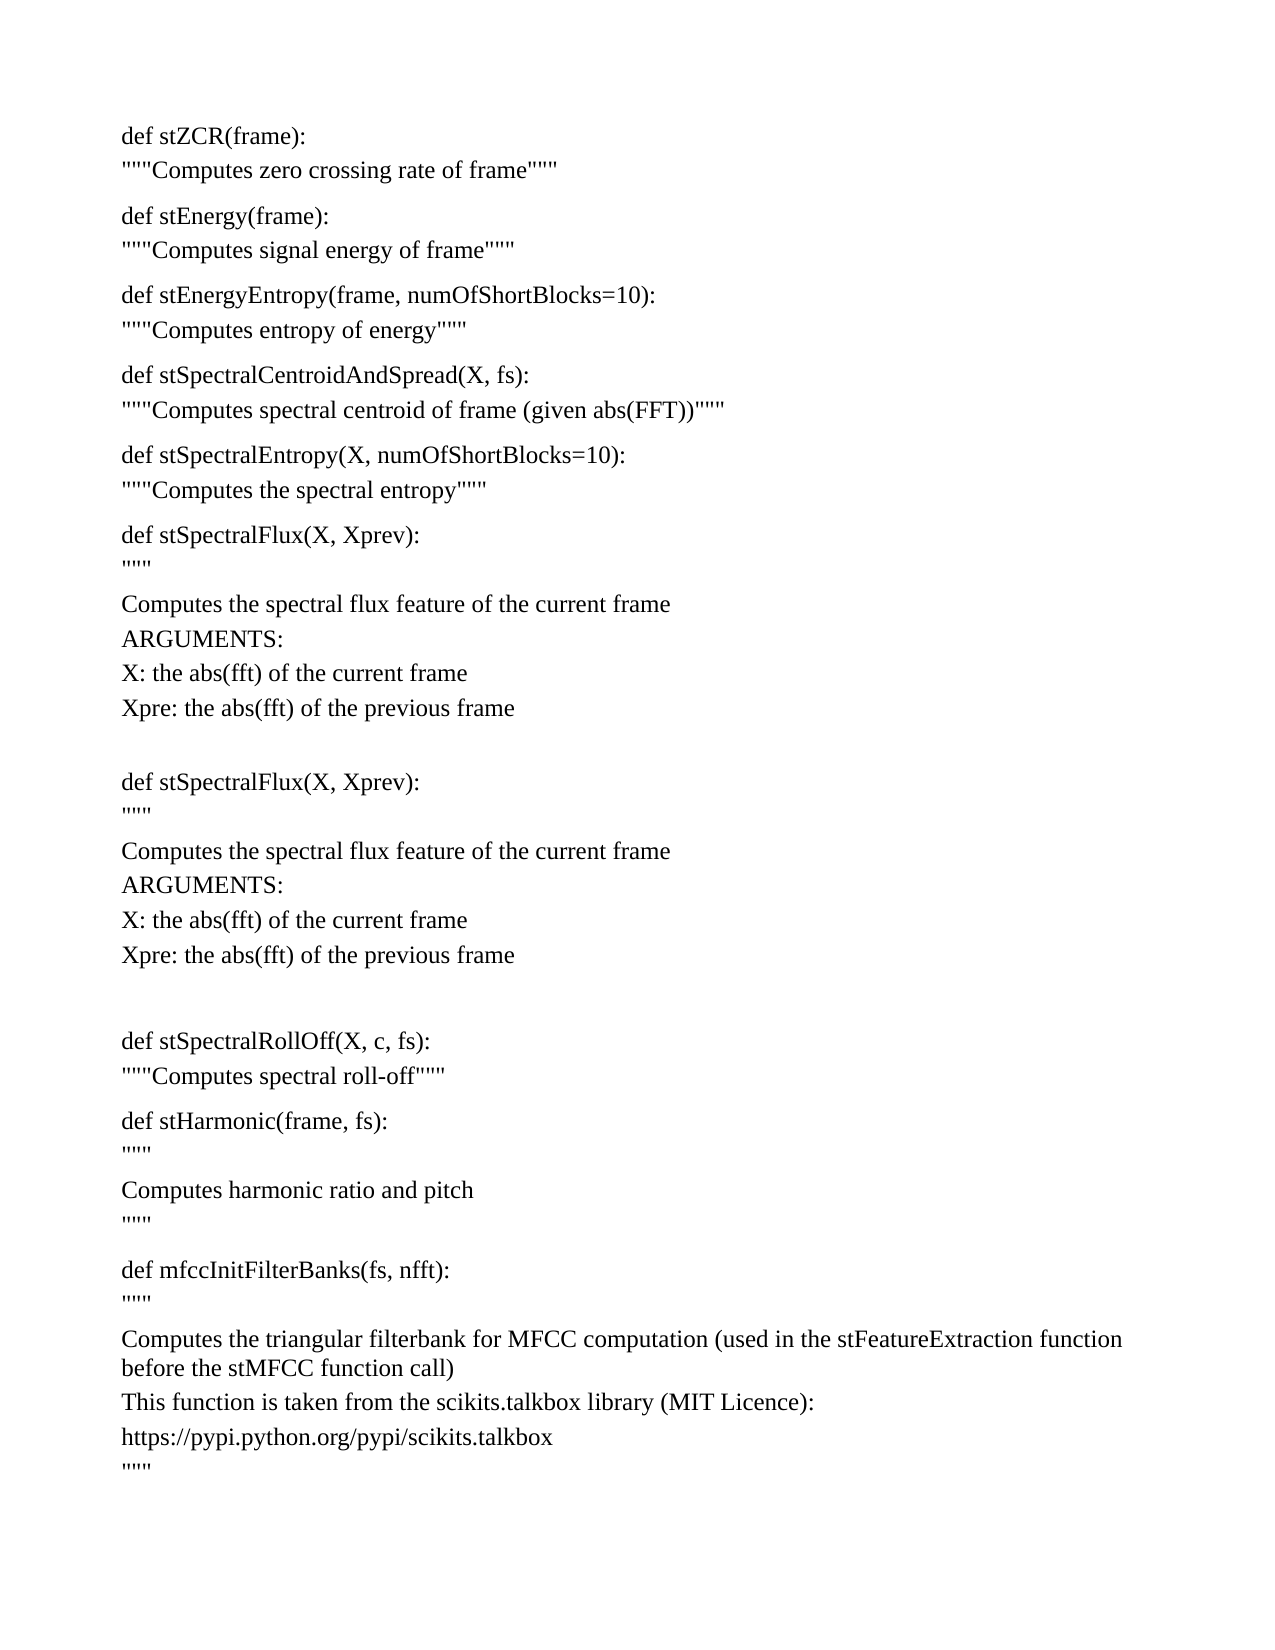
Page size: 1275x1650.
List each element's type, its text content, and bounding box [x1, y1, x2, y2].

table_cell Computes the triangular filterbank for MFCC computation (used in the stFeatureExtraction function before the stMFCC function call) [118, 1321, 1157, 1384]
table_header """Computes entropy of energy""" [118, 312, 481, 347]
table_header """ [118, 1207, 168, 1241]
table_header def stEnergy(frame): [118, 198, 342, 232]
table_header """Computes zero crossing rate of frame""" [118, 153, 571, 187]
table_header Xpre: the abs(fft) of the previous frame [118, 690, 525, 724]
table_header [118, 506, 136, 517]
table_cell ARGUMENTS: [118, 621, 682, 655]
table_header [118, 347, 136, 357]
table_header Xpre: the abs(fft) of the previous frame [118, 937, 525, 971]
table_header def stSpectralCentroidAndSpread(X, fs): [118, 358, 543, 392]
table_cell """ [118, 552, 682, 586]
table_header """ [118, 1454, 168, 1488]
table_header def stSpectralFlux(X, Xprev): [118, 517, 682, 552]
table_cell """ [118, 799, 682, 833]
table_cell https://pypi.python.org/pypi/scikits.talkbox [118, 1419, 1157, 1454]
table_header def stSpectralRollOff(X, c, fs): [118, 1023, 444, 1058]
table_cell X: the abs(fft) of the current frame [118, 655, 682, 690]
table_header [118, 971, 136, 982]
table_cell Computes the spectral flux feature of the current frame [118, 833, 682, 868]
table_cell Computes the spectral flux feature of the current frame [118, 586, 682, 621]
table_cell ARGUMENTS: [118, 868, 682, 902]
table_header def mfccInitFilterBanks(fs, nfft): [118, 1252, 1157, 1287]
table_header [118, 753, 136, 764]
table_header [118, 187, 136, 198]
table_cell This function is taken from the scikits.talkbox library (MIT Licence): [118, 1385, 1157, 1419]
table_header """Computes the spectral entropy""" [118, 472, 501, 506]
table_header """Computes signal energy of frame""" [118, 233, 529, 267]
table_header [118, 1093, 136, 1103]
table_cell X: the abs(fft) of the current frame [118, 902, 682, 937]
table_header def stSpectralEntropy(X, numOfShortBlocks=10): [118, 437, 639, 472]
table_cell Computes harmonic ratio and pitch [118, 1172, 487, 1207]
table_header """Computes spectral roll-off""" [118, 1058, 459, 1092]
table_cell """ [118, 1287, 1157, 1321]
table_header def stHarmonic(frame, fs): [118, 1103, 487, 1138]
table_header [118, 1241, 136, 1252]
table_header [118, 427, 136, 437]
table_header [118, 1488, 136, 1499]
table_header def stSpectralFlux(X, Xprev): [118, 764, 682, 798]
table_header """Computes spectral centroid of frame (given abs(FFT))""" [118, 392, 738, 427]
table_header [118, 267, 136, 278]
table_header def stEnergyEntropy(frame, numOfShortBlocks=10): [118, 278, 668, 312]
table_header def stZCR(frame): [118, 118, 319, 153]
table_cell """ [118, 1138, 487, 1172]
